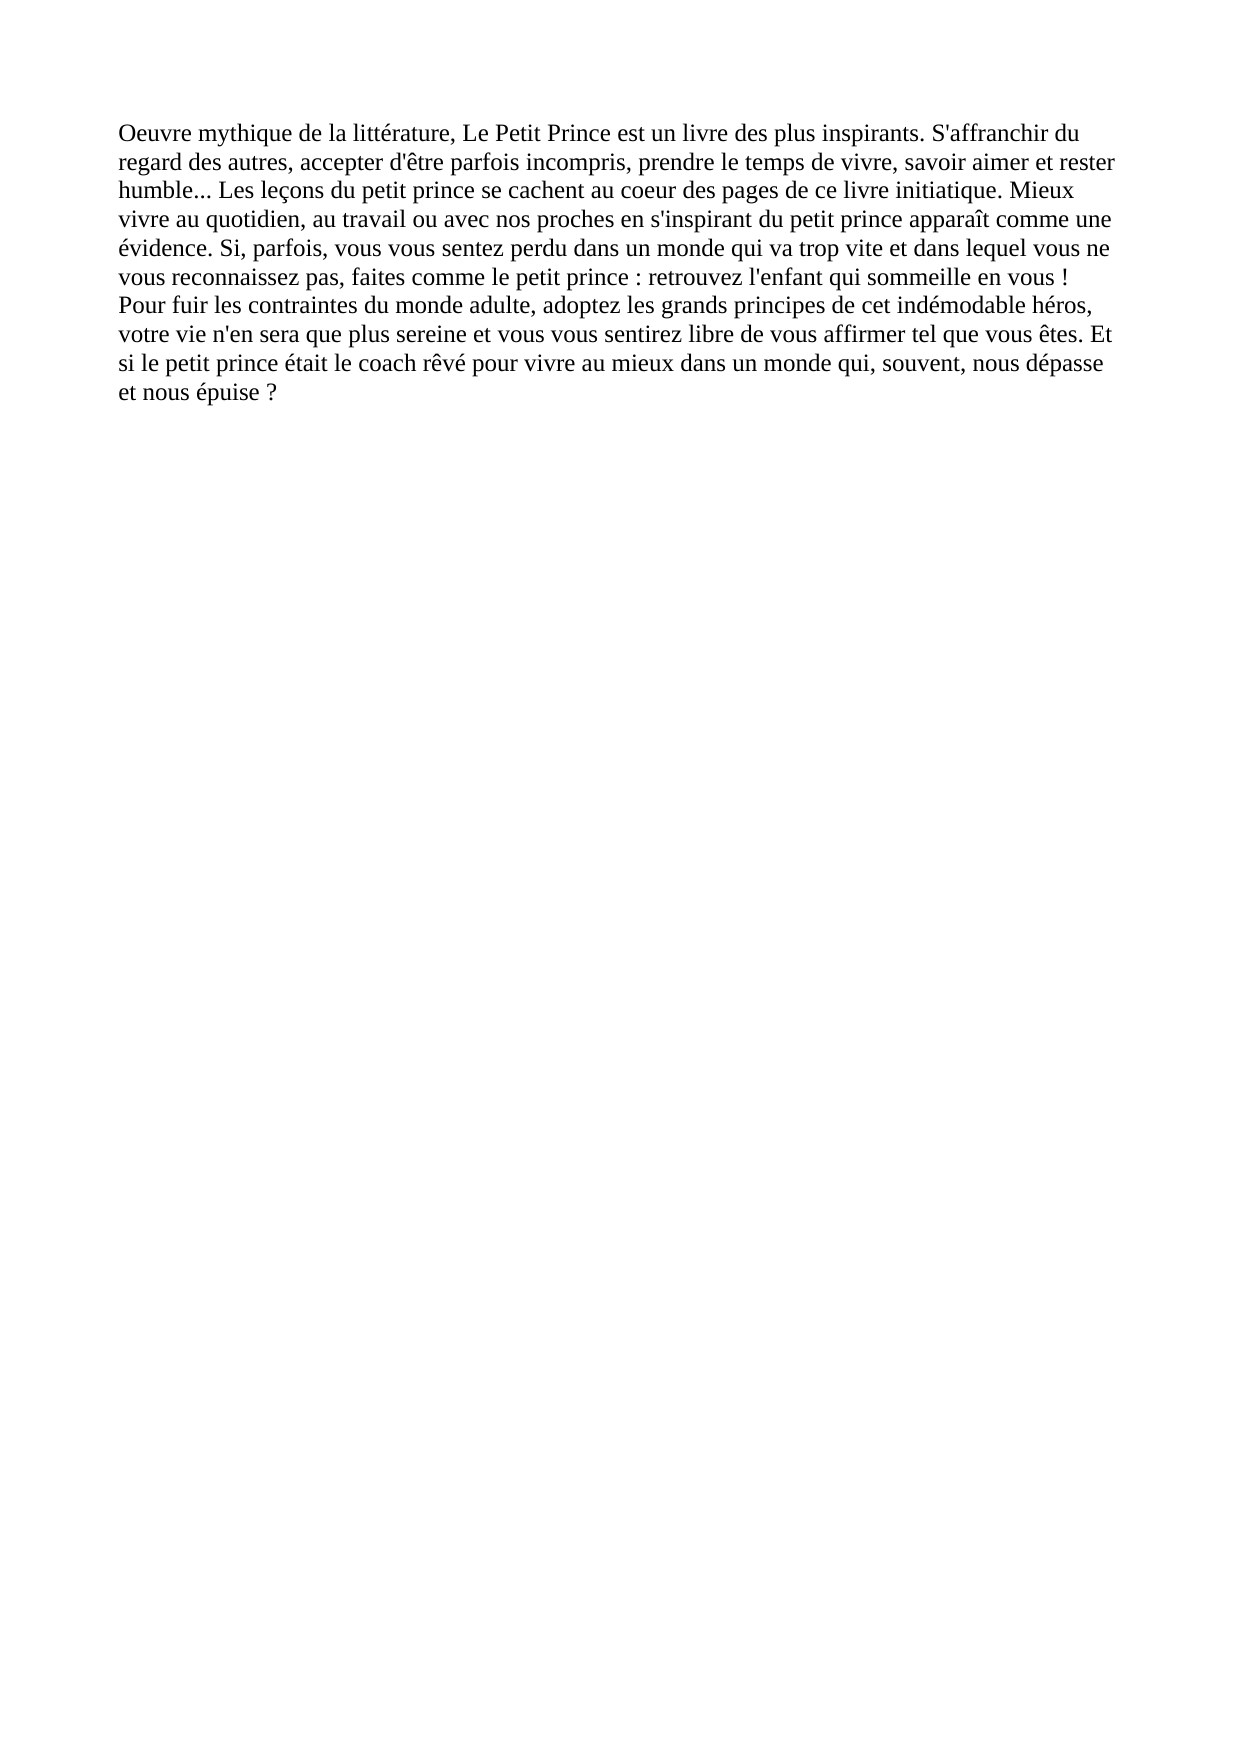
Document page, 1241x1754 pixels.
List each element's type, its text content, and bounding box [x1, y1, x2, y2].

text Oeuvre mythique de la littérature, Le Petit Prince est un livre des plus inspirants. S'affranchir du regard des autres, accepter d'être parfois incompris, prendre le temps de vivre, savoir aimer et rester humble... Les leçons du petit prince se cachent au coeur des pages de ce livre initiatique. Mieux vivre au quotidien, au travail ou avec nos proches en s'inspirant du petit prince apparaît comme une évidence. Si, parfois, vous vous sentez perdu dans un monde qui va trop vite et dans lequel vous ne vous reconnaissez pas, faites comme le petit prince : retrouvez l'enfant qui sommeille en vous ! Pour fuir les contraintes du monde adulte, adoptez les grands principes de cet indémodable héros, votre vie n'en sera que plus sereine et vous vous sentirez libre de vous affirmer tel que vous êtes. Et si le petit prince était le coach rêvé pour vivre au mieux dans un monde qui, souvent, nous dépasse et nous épuise ? [118, 118, 1122, 406]
